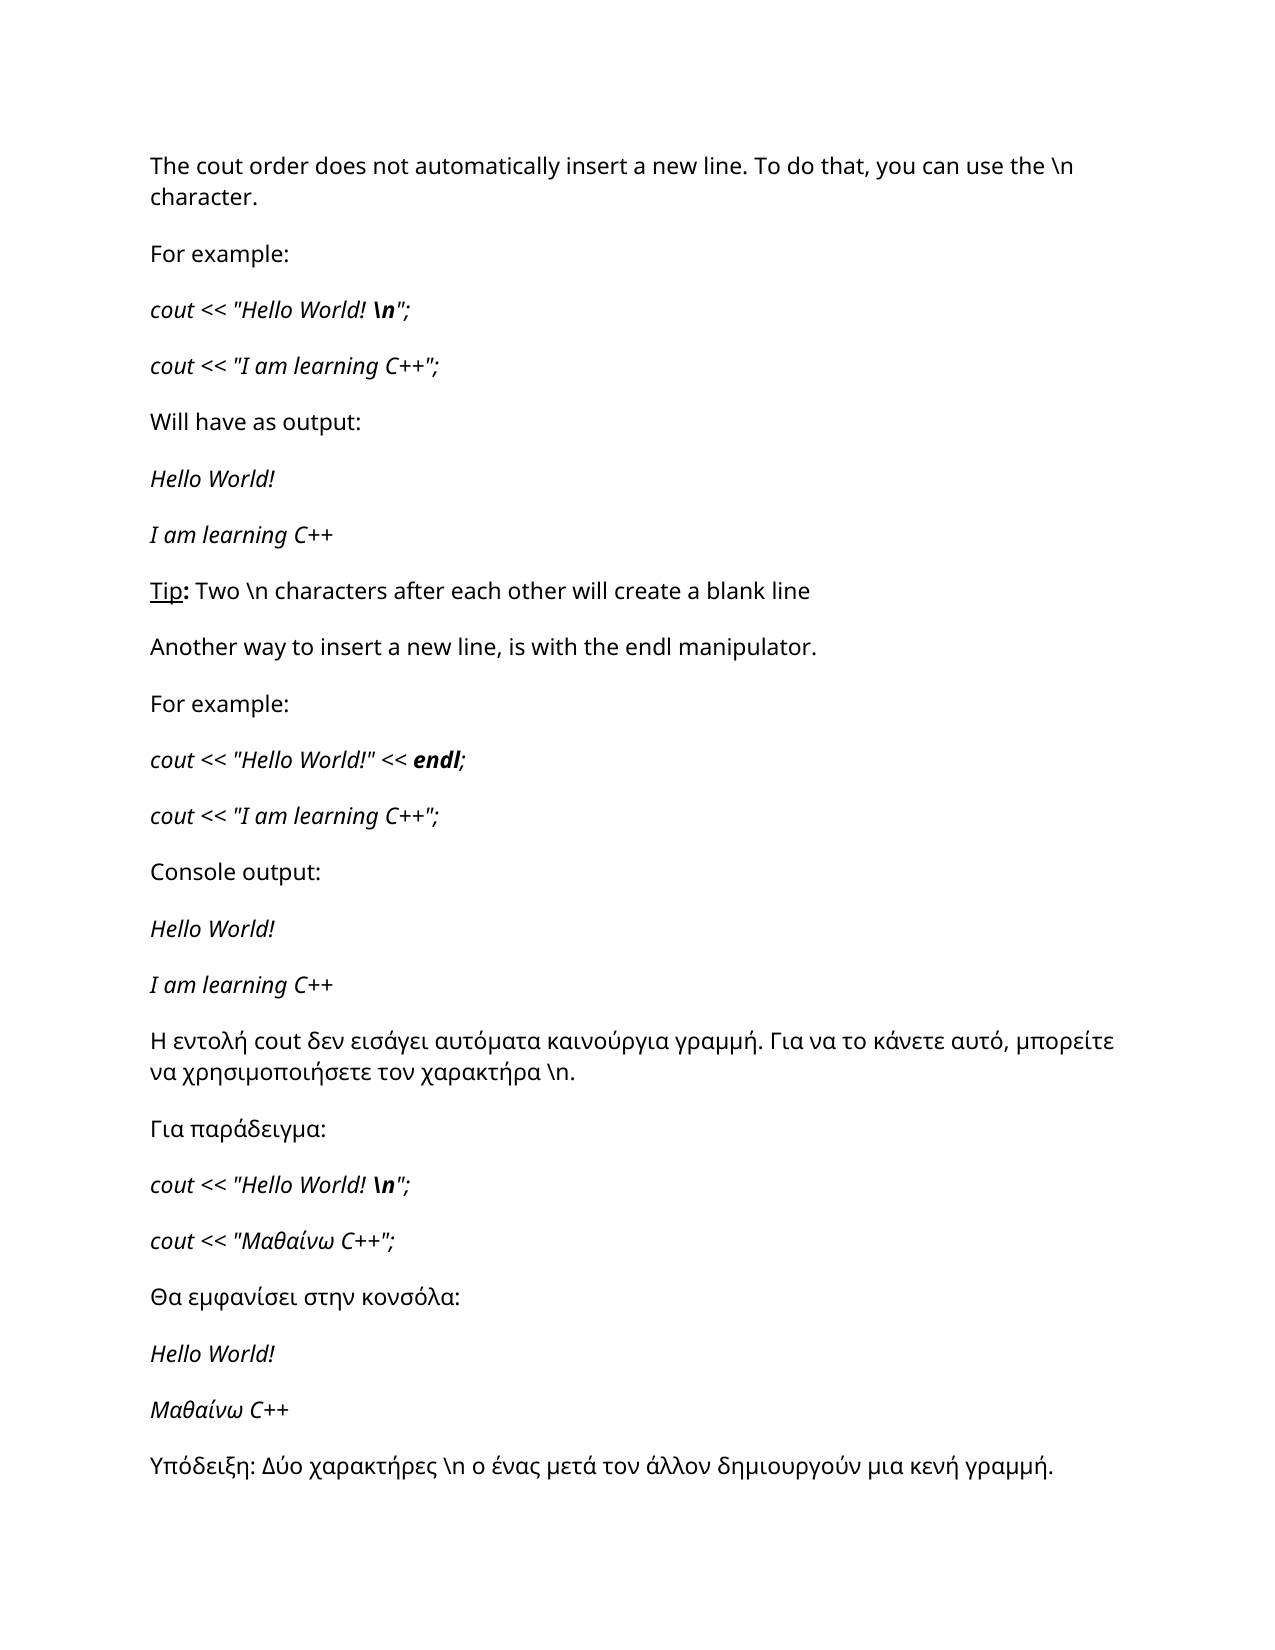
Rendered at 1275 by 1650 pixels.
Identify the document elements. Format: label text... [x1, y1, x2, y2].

text cout << "I am learning C++"; [150, 800, 1125, 831]
text For example: [150, 687, 1125, 719]
text Θα εμφανίσει στην κονσόλα: [150, 1281, 1125, 1312]
text cout << "Hello World! \n"; [150, 294, 1125, 325]
text For example: [150, 237, 1125, 269]
text Υπόδειξη: Δύο χαρακτήρες \n ο ένας μετά τον άλλον δημιουργούν μια κενή γραμμή. [150, 1450, 1125, 1481]
text The cout order does not automatically insert a new line. To do that, you can use the \n character. [150, 150, 1125, 212]
text cout << "Hello World! \n"; [150, 1169, 1125, 1200]
text cout << "Hello World!" << endl; [150, 744, 1125, 775]
text Will have as output: [150, 406, 1125, 437]
text Η εντολή cout δεν εισάγει αυτόματα καινούργια γραμμή. Για να το κάνετε αυτό, μπορείτε να χρησιμοποιήσετε τον χαρακτήρα \n. [150, 1025, 1125, 1087]
text Μαθαίνω C++ [150, 1394, 1125, 1425]
text I am learning C++ [150, 969, 1125, 1000]
text Hello World! [150, 912, 1125, 944]
text Tip: Two \n characters after each other will create a blank line [150, 575, 1125, 606]
text cout << "Μαθαίνω C++"; [150, 1225, 1125, 1256]
text Console output: [150, 856, 1125, 887]
text I am learning C++ [150, 519, 1125, 550]
text Hello World! [150, 462, 1125, 494]
text Για παράδειγμα: [150, 1112, 1125, 1144]
text Hello World! [150, 1337, 1125, 1369]
text Another way to insert a new line, is with the endl manipulator. [150, 631, 1125, 662]
text cout << "I am learning C++"; [150, 350, 1125, 381]
